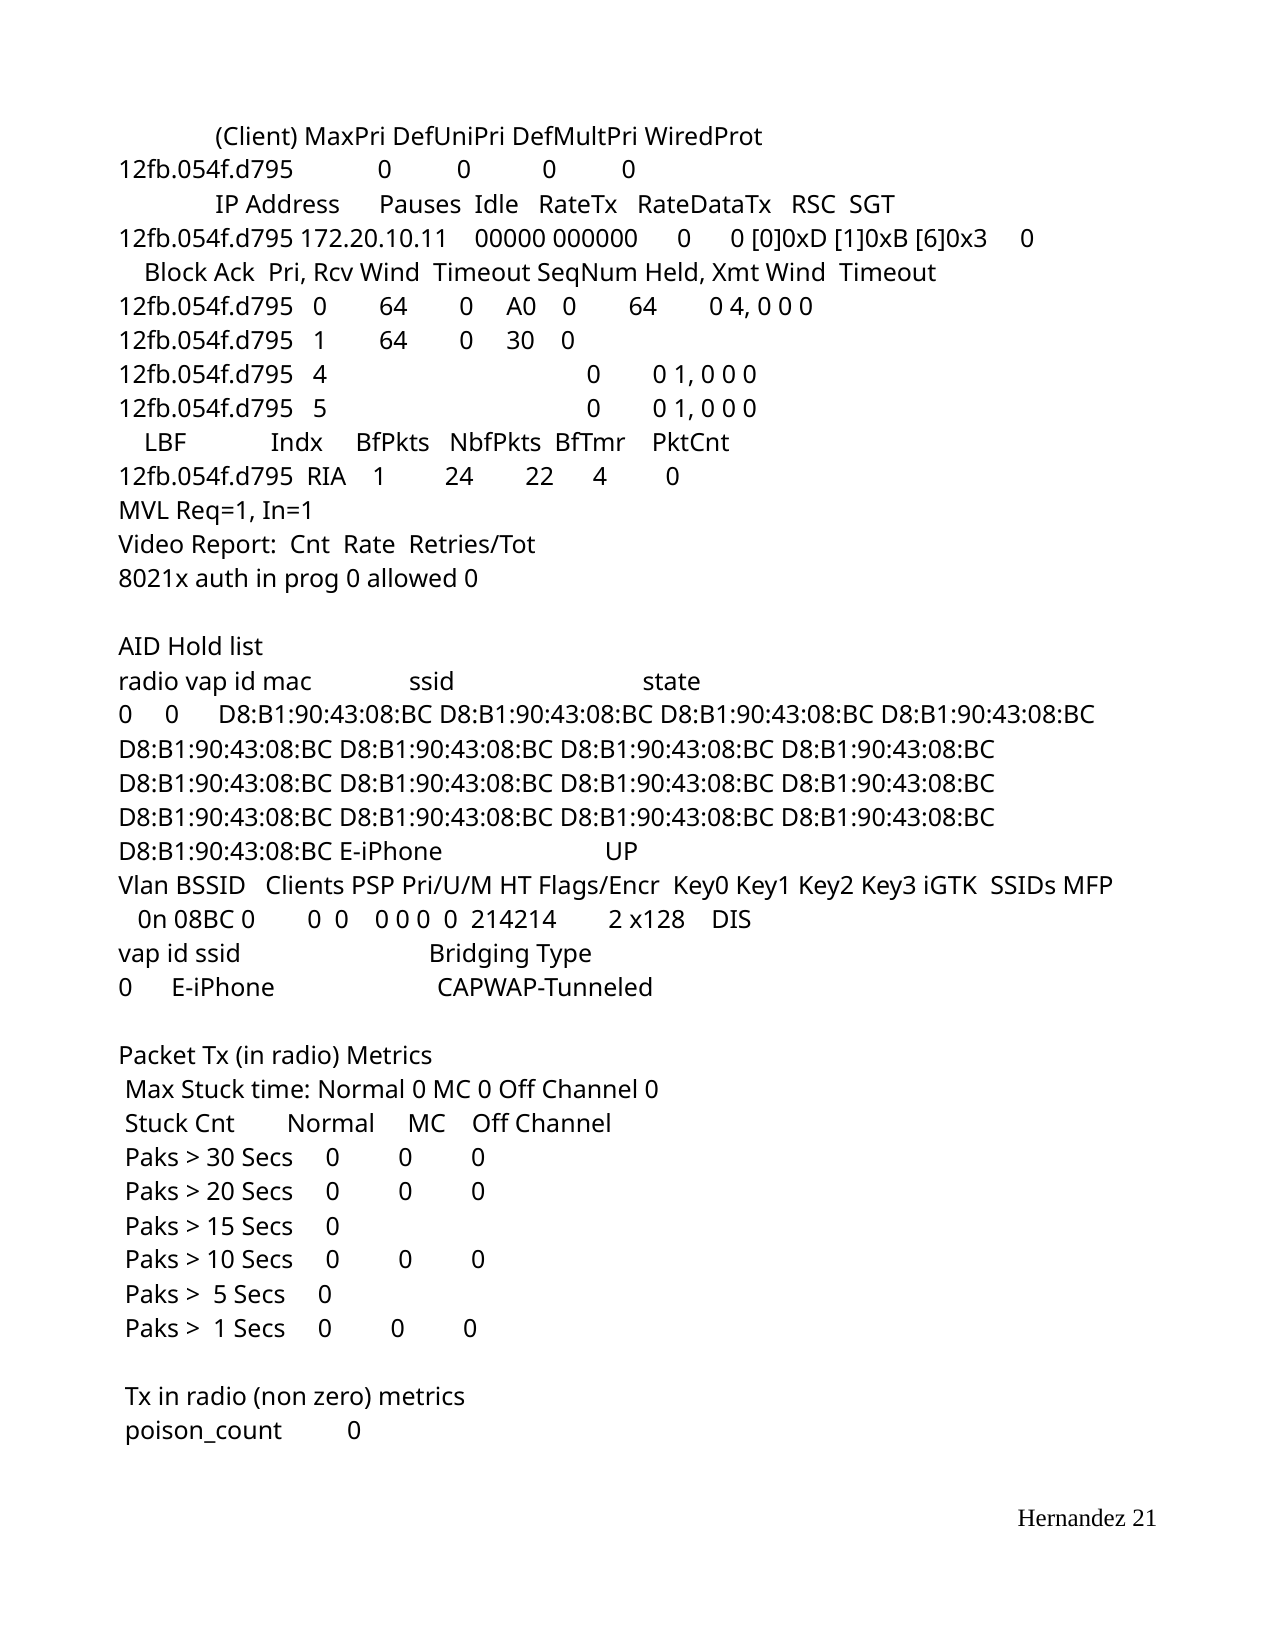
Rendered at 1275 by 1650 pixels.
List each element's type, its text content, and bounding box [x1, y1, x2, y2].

text vap id ssid Bridging Type [118, 936, 1157, 970]
text Video Report: Cnt Rate Retries/Tot [118, 527, 1157, 561]
text 12fb.054f.d795 4 0 0 1, 0 0 0 [118, 357, 1157, 391]
text Max Stuck time: Normal 0 MC 0 Off Channel 0 [118, 1072, 1157, 1106]
text AID Hold list [118, 629, 1157, 663]
text Paks > 10 Secs 0 0 0 [118, 1242, 1157, 1276]
text poison_count 0 [118, 1412, 1157, 1447]
text Paks > 30 Secs 0 0 0 [118, 1140, 1157, 1174]
text Paks > 15 Secs 0 [118, 1208, 1157, 1242]
text Stuck Cnt Normal MC Off Channel [118, 1106, 1157, 1140]
text Packet Tx (in radio) Metrics [118, 1038, 1157, 1072]
text 0 E-iPhone CAPWAP-Tunneled [118, 970, 1157, 1004]
text 12fb.054f.d795 RIA 1 24 22 4 0 [118, 459, 1157, 493]
text Tx in radio (non zero) metrics [118, 1378, 1157, 1412]
text 12fb.054f.d795 0 64 0 A0 0 64 0 4, 0 0 0 [118, 288, 1157, 322]
text 12fb.054f.d795 0 0 0 0 [118, 152, 1157, 186]
text 0n 08BC 0 0 0 0 0 0 0 214214 2 x128 DIS [118, 902, 1157, 936]
text 12fb.054f.d795 5 0 0 1, 0 0 0 [118, 391, 1157, 425]
text radio vap id mac ssid state [118, 663, 1157, 697]
text IP Address Pauses Idle RateTx RateDataTx RSC SGT [118, 186, 1157, 220]
text Paks > 20 Secs 0 0 0 [118, 1174, 1157, 1208]
text LBF Indx BfPkts NbfPkts BfTmr PktCnt [118, 425, 1157, 459]
text 0 0 D8:B1:90:43:08:BC D8:B1:90:43:08:BC D8:B1:90:43:08:BC D8:B1:90:43:08:BC D8:B1:90:43:08:BC D8:B1:90:43:08:BC D8:B1:90:43:08:BC D8:B1:90:43:08:BC D8:B1:90:43:08:BC D8:B1:90:43:08:BC D8:B1:90:43:08:BC D8:B1:90:43:08:BC D8:B1:90:43:08:BC D8:B1:90:43:08:BC D8:B1:90:43:08:BC D8:B1:90:43:08:BC D8:B1:90:43:08:BC E-iPhone UP [118, 697, 1157, 867]
text 12fb.054f.d795 172.20.10.11 00000 000000 0 0 [0]0xD [1]0xB [6]0x3 0 [118, 220, 1157, 254]
text Paks > 5 Secs 0 [118, 1276, 1157, 1310]
text Block Ack Pri, Rcv Wind Timeout SeqNum Held, Xmt Wind Timeout [118, 254, 1157, 288]
text MVL Req=1, In=1 [118, 493, 1157, 527]
text Paks > 1 Secs 0 0 0 [118, 1310, 1157, 1344]
text 8021x auth in prog 0 allowed 0 [118, 561, 1157, 595]
text 12fb.054f.d795 1 64 0 30 0 [118, 322, 1157, 357]
text Vlan BSSID Clients PSP Pri/U/M HT Flags/Encr Key0 Key1 Key2 Key3 iGTK SSIDs MFP [118, 867, 1157, 902]
text (Client) MaxPri DefUniPri DefMultPri WiredProt [118, 118, 1157, 152]
